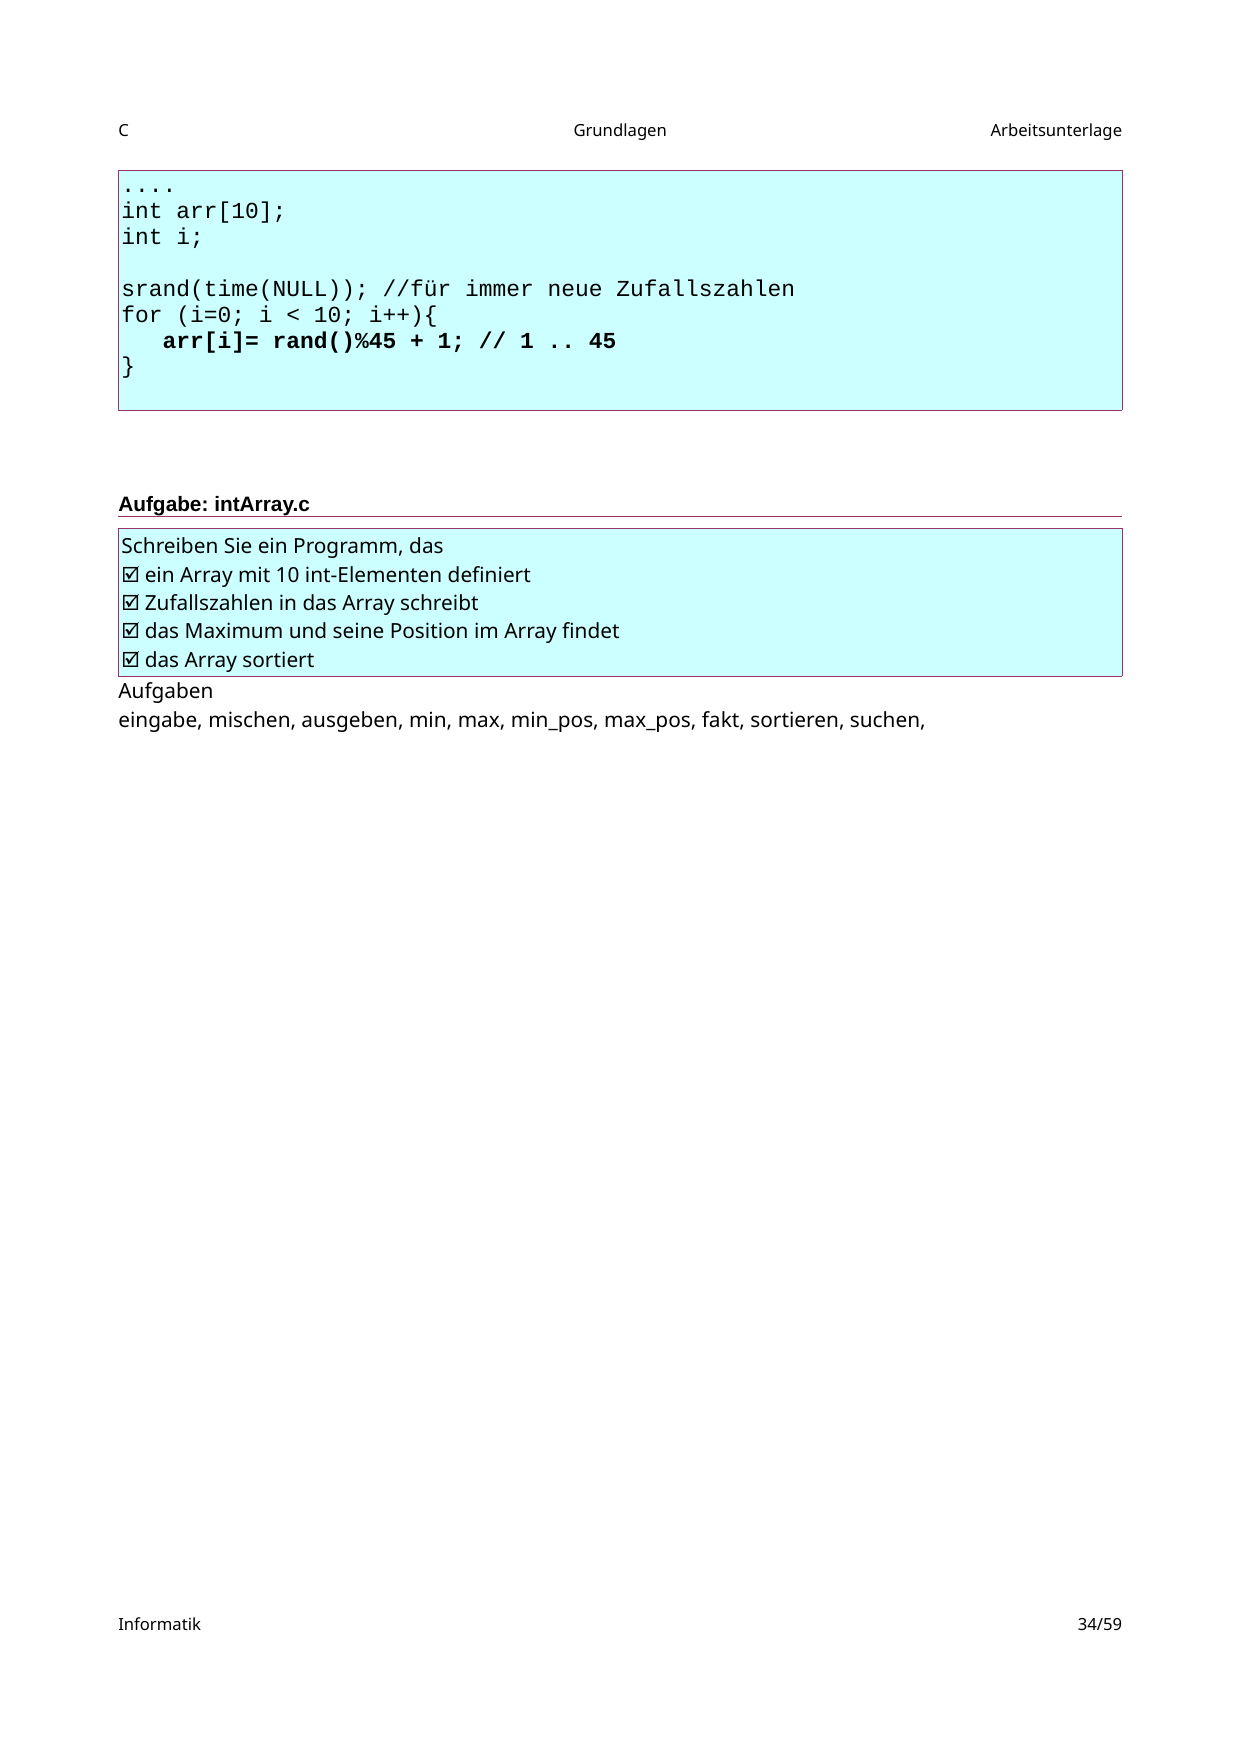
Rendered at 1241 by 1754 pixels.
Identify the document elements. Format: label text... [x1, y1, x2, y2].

text int i; [119, 222, 1122, 248]
text } [119, 352, 1122, 378]
list das Maximum und seine Position im Array findet [119, 613, 1122, 642]
list Zufallszahlen in das Array schreibt [119, 585, 1122, 613]
text Aufgaben [118, 677, 1122, 705]
list ein Array mit 10 int-Elementen definiert [119, 557, 1122, 585]
text .... [119, 171, 1122, 196]
text int arr[10]; [119, 196, 1122, 222]
text for (i=0; i < 10; i++){ [119, 300, 1122, 326]
text srand(time(NULL)); //für immer neue Zufallszahlen [119, 274, 1122, 300]
text Aufgabe: intArray.c [118, 492, 1122, 516]
text Schreiben Sie ein Programm, das [119, 529, 1122, 557]
text arr[i]= rand()%45 + 1; // 1 .. 45 [119, 326, 1122, 352]
list das Array sortiert [119, 642, 1122, 676]
text eingabe, mischen, ausgeben, min, max, min_pos, max_pos, fakt, sortieren, suchen, [118, 705, 1122, 733]
